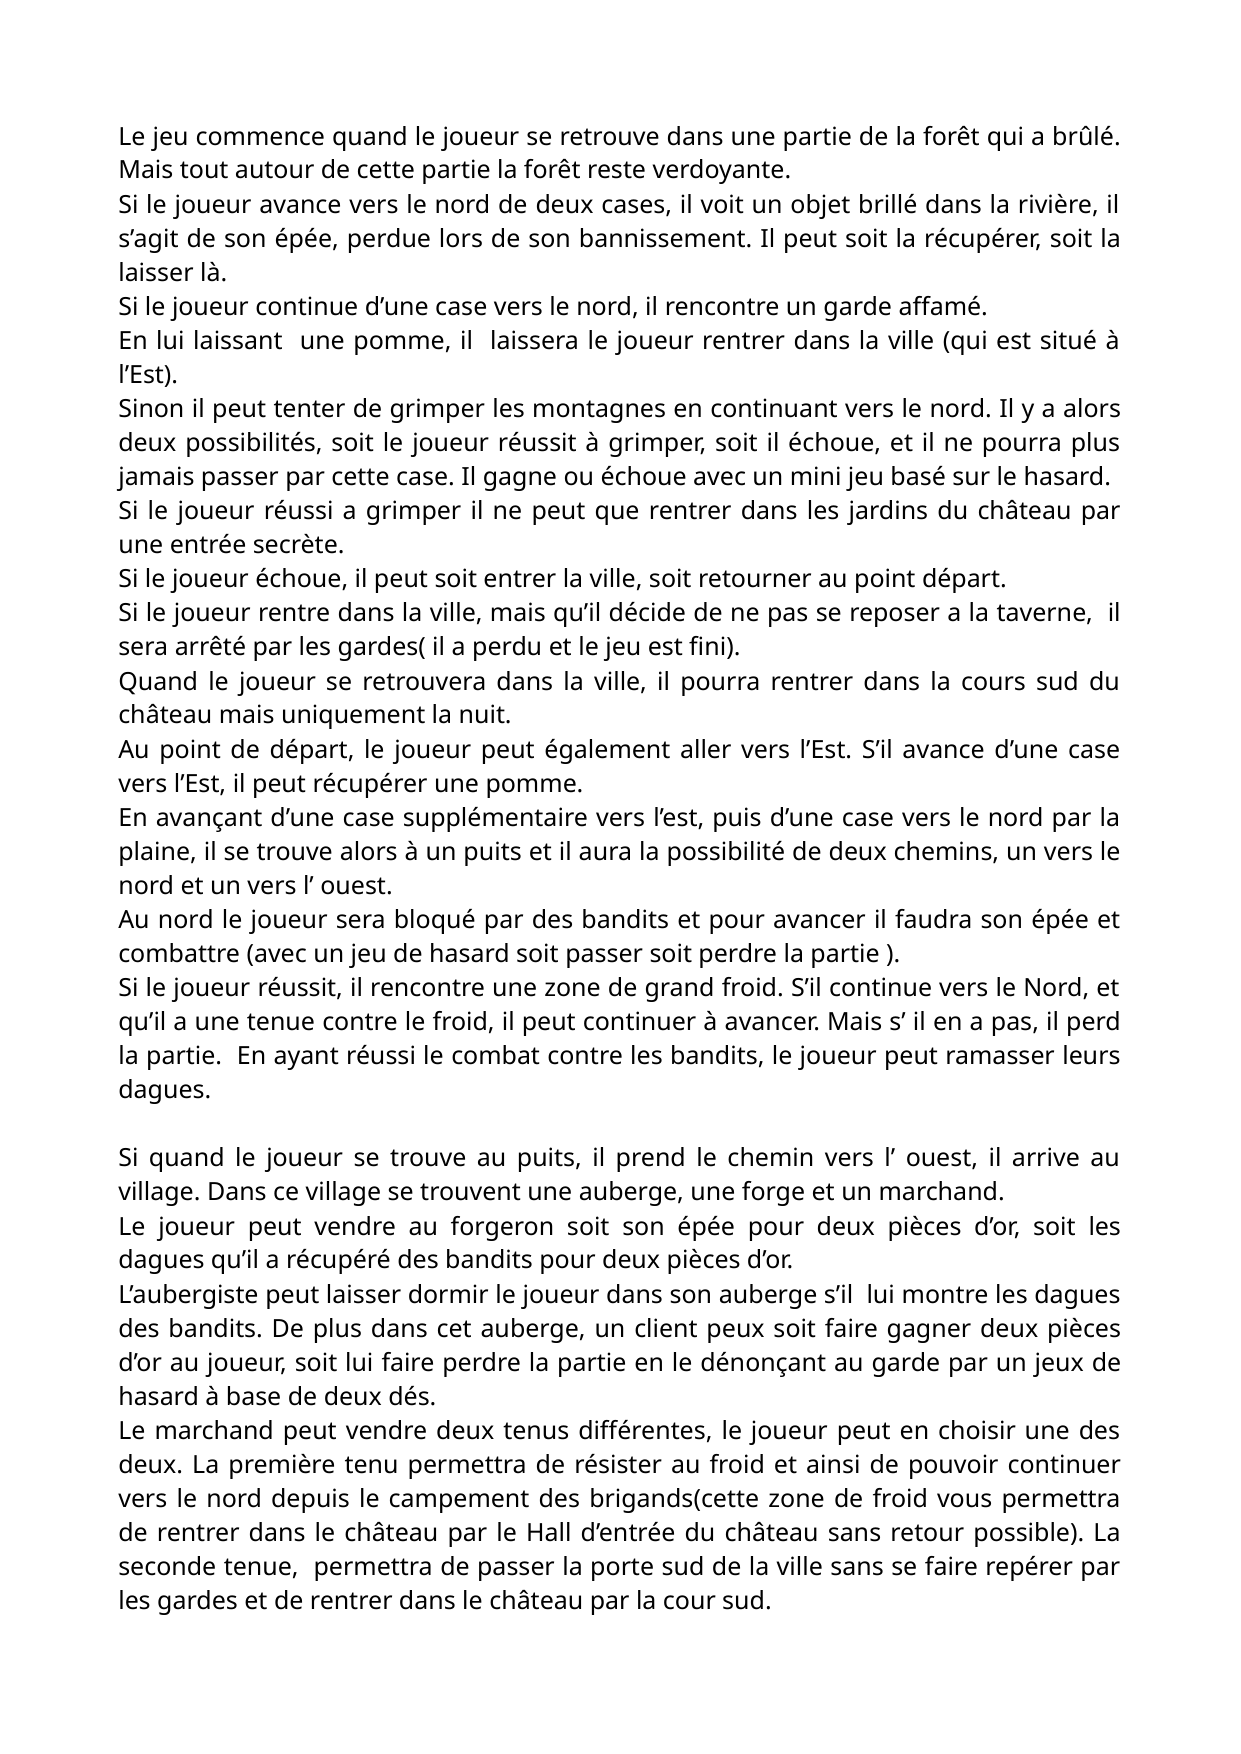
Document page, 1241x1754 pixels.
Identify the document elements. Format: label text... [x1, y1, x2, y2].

text Le joueur peut vendre au forgeron soit son épée pour deux pièces d’or, soit les dagues qu’il a récupéré des bandits pour deux pièces d’or. [118, 1208, 1122, 1276]
text Si le joueur réussit, il rencontre une zone de grand froid. S’il continue vers le Nord, et qu’il a une tenue contre le froid, il peut continuer à avancer. Mais s’ il en a pas, il perd la partie. En ayant réussi le combat contre les bandits, le joueur peut ramasser leurs dagues. [118, 970, 1122, 1106]
text Si le joueur continue d’une case vers le nord, il rencontre un garde affamé. [118, 288, 1122, 322]
text Au nord le joueur sera bloqué par des bandits et pour avancer il faudra son épée et combattre (avec un jeu de hasard soit passer soit perdre la partie ). [118, 902, 1122, 970]
text Le jeu commence quand le joueur se retrouve dans une partie de la forêt qui a brûlé. Mais tout autour de cette partie la forêt reste verdoyante. [118, 118, 1122, 186]
text Quand le joueur se retrouvera dans la ville, il pourra rentrer dans la cours sud du château mais uniquement la nuit. [118, 663, 1122, 731]
text Au point de départ, le joueur peut également aller vers l’Est. S’il avance d’une case vers l’Est, il peut récupérer une pomme. [118, 731, 1122, 799]
text En avançant d’une case supplémentaire vers l’est, puis d’une case vers le nord par la plaine, il se trouve alors à un puits et il aura la possibilité de deux chemins, un vers le nord et un vers l’ ouest. [118, 799, 1122, 902]
text Si le joueur réussi a grimper il ne peut que rentrer dans les jardins du château par une entrée secrète. [118, 493, 1122, 561]
text Sinon il peut tenter de grimper les montagnes en continuant vers le nord. Il y a alors deux possibilités, soit le joueur réussit à grimper, soit il échoue, et il ne pourra plus jamais passer par cette case. Il gagne ou échoue avec un mini jeu basé sur le hasard. [118, 391, 1122, 493]
text En lui laissant une pomme, il laissera le joueur rentrer dans la ville (qui est situé à l’Est). [118, 322, 1122, 391]
text L’aubergiste peut laisser dormir le joueur dans son auberge s’il lui montre les dagues des bandits. De plus dans cet auberge, un client peux soit faire gagner deux pièces d’or au joueur, soit lui faire perdre la partie en le dénonçant au garde par un jeux de hasard à base de deux dés. [118, 1276, 1122, 1412]
text Si quand le joueur se trouve au puits, il prend le chemin vers l’ ouest, il arrive au village. Dans ce village se trouvent une auberge, une forge et un marchand. [118, 1140, 1122, 1208]
text Si le joueur rentre dans la ville, mais qu’il décide de ne pas se reposer a la taverne, il sera arrêté par les gardes( il a perdu et le jeu est fini). [118, 595, 1122, 663]
text Le marchand peut vendre deux tenus différentes, le joueur peut en choisir une des deux. La première tenu permettra de résister au froid et ainsi de pouvoir continuer vers le nord depuis le campement des brigands(cette zone de froid vous permettra de rentrer dans le château par le Hall d’entrée du château sans retour possible). La seconde tenue, permettra de passer la porte sud de la ville sans se faire repérer par les gardes et de rentrer dans le château par la cour sud. [118, 1412, 1122, 1617]
text Si le joueur avance vers le nord de deux cases, il voit un objet brillé dans la rivière, il s’agit de son épée, perdue lors de son bannissement. Il peut soit la récupérer, soit la laisser là. [118, 186, 1122, 288]
text Si le joueur échoue, il peut soit entrer la ville, soit retourner au point départ. [118, 561, 1122, 595]
